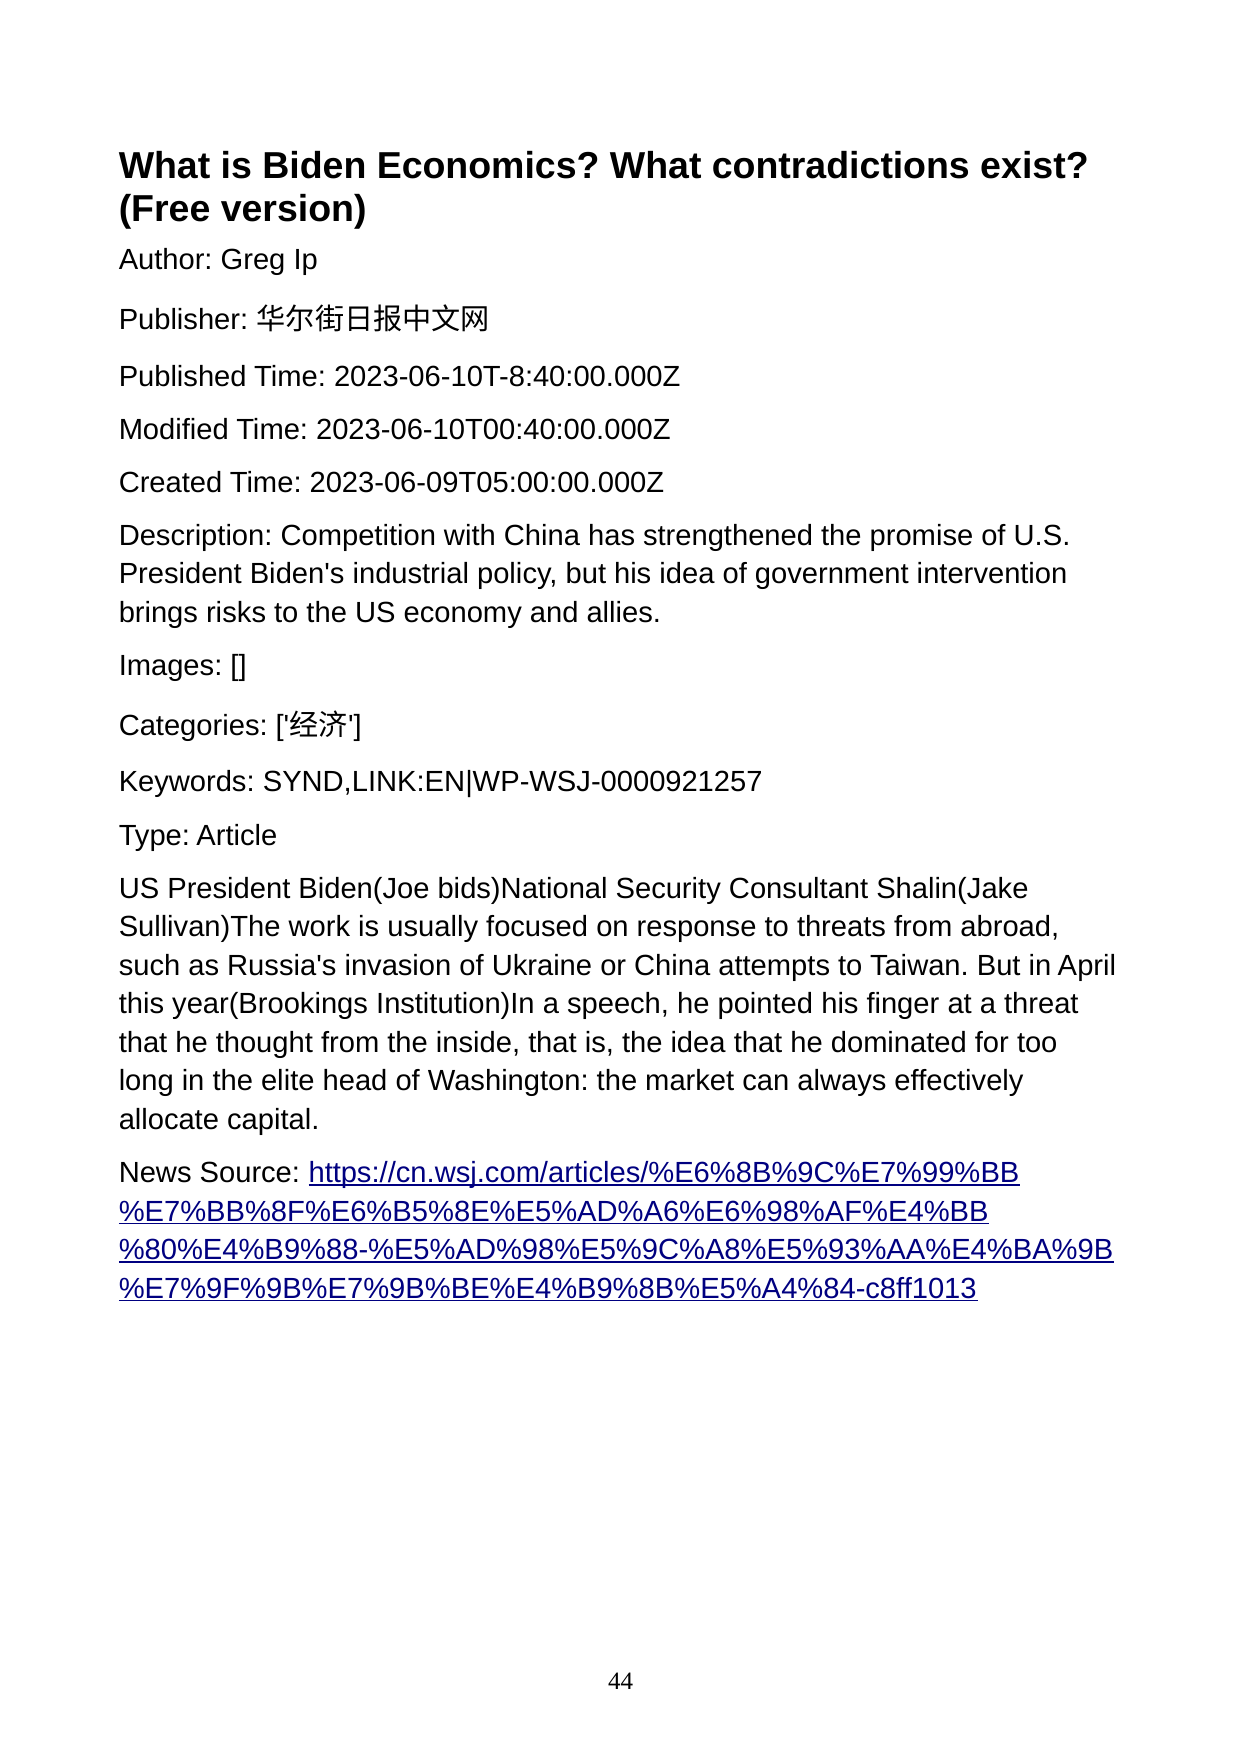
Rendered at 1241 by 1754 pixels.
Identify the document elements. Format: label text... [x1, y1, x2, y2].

text Publisher: 华尔街日报中文网 [118, 295, 1122, 338]
text Keywords: SYND,LINK:EN|WP-WSJ-0000921257 [118, 764, 1122, 798]
text Created Time: 2023-06-09T05:00:00.000Z [118, 465, 1122, 498]
text Author: Greg Ip [118, 242, 1122, 276]
text Modified Time: 2023-06-10T00:40:00.000Z [118, 412, 1122, 445]
text Images: [] [118, 648, 1122, 682]
text Categories: ['经济'] [118, 701, 1122, 743]
text Description: Competition with China has strengthened the promise of U.S. President Biden's industrial policy, but his idea of government intervention brings risks to the US economy and allies. [118, 518, 1122, 628]
text Published Time: 2023-06-10T-8:40:00.000Z [118, 358, 1122, 392]
text US President Biden(Joe bids)National Security Consultant Shalin(Jake Sullivan)The work is usually focused on response to threats from abroad, such as Russia's invasion of Ukraine or China attempts to Taiwan. But in April this year(Brookings Institution)In a speech, he pointed his finger at a threat that he thought from the inside, that is, the idea that he dominated for too long in the elite head of Washington: the market can always effectively allocate capital. [118, 871, 1122, 1135]
text Type: Article [118, 817, 1122, 851]
text News Source: https://cn.wsj.com/articles/%E6%8B%9C%E7%99%BB%E7%BB%8F%E6%B5%8E%E5%AD%A6%E6%98%AF%E4%BB%80%E4%B9%88-%E5%AD%98%E5%9C%A8%E5%93%AA%E4%BA%9B%E7%9F%9B%E7%9B%BE%E4%B9%8B%E5%A4%84-c8ff1013 [118, 1155, 1122, 1304]
subtitle What is Biden Economics? What contradictions exist? (Free version) [118, 143, 1122, 230]
